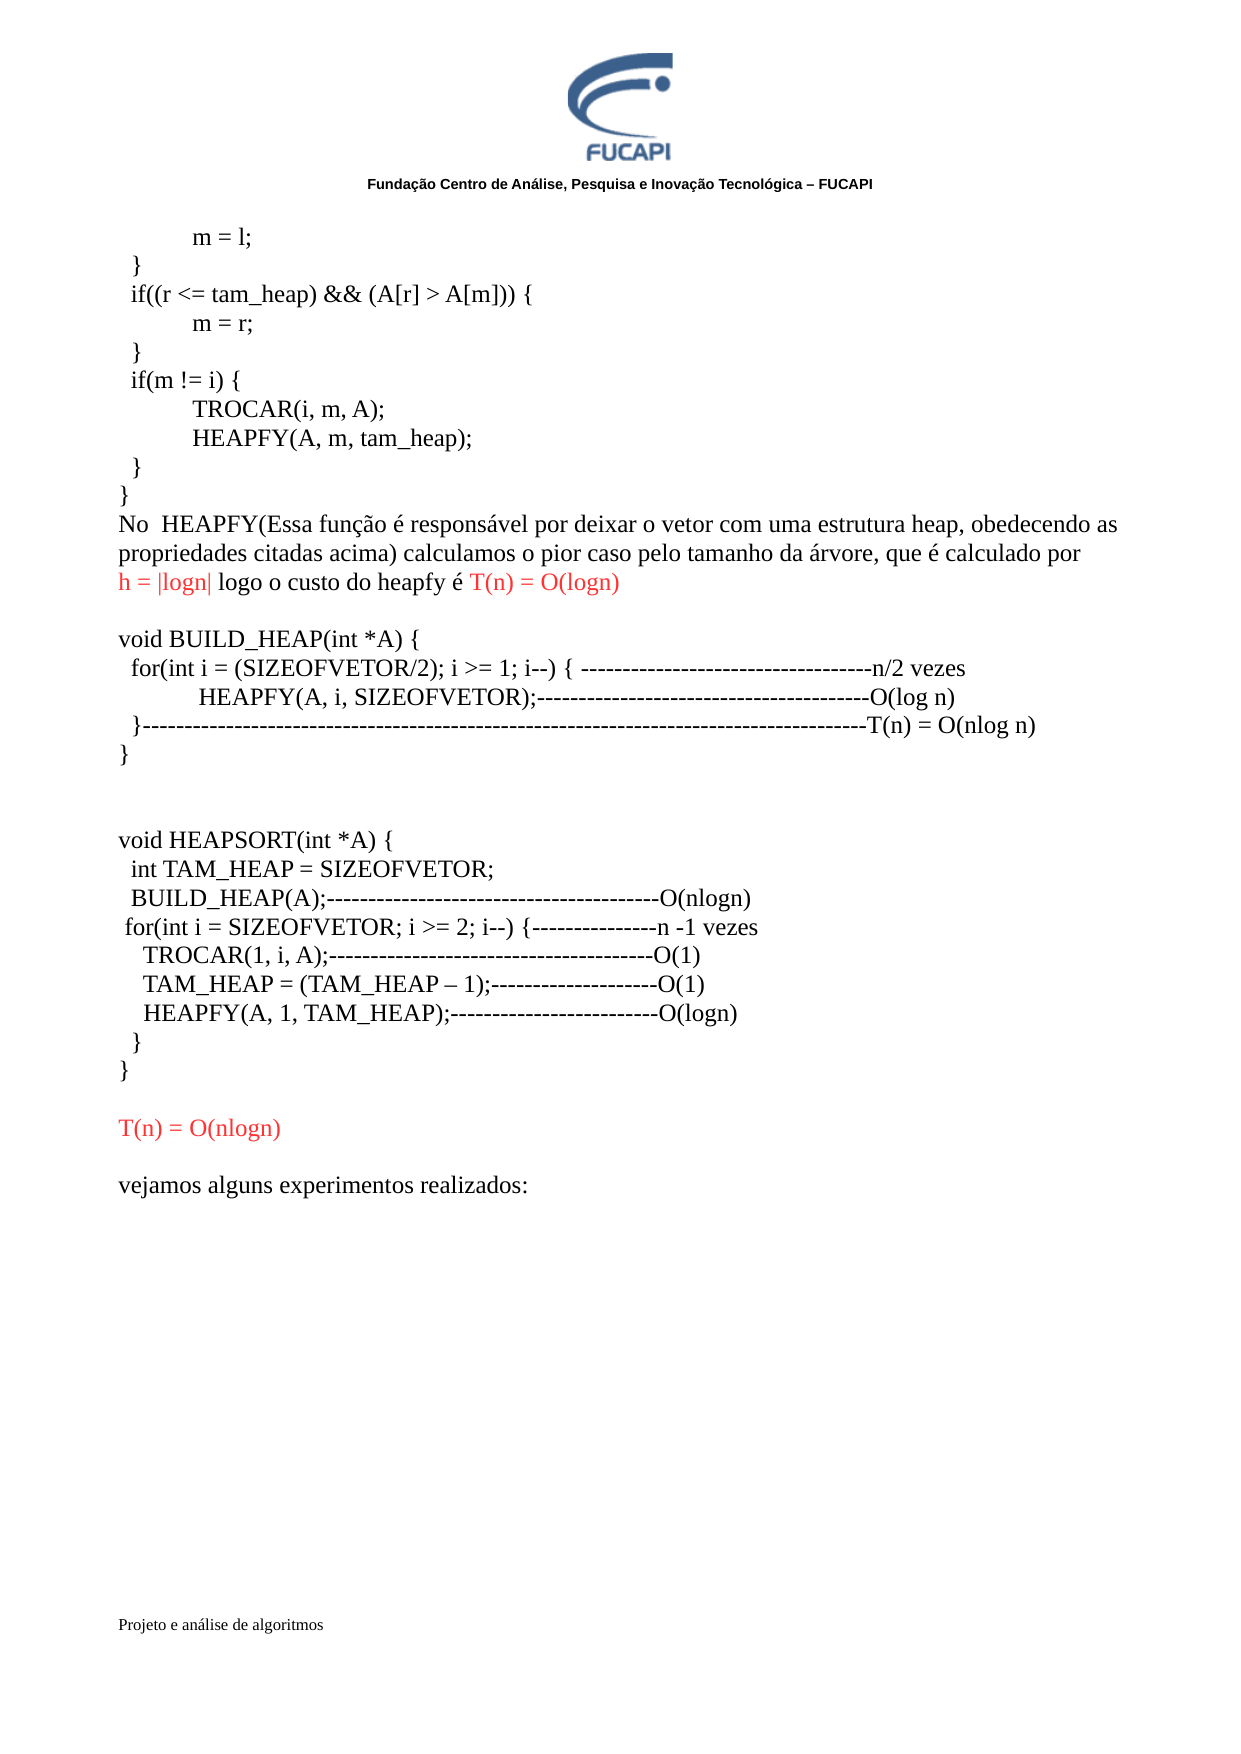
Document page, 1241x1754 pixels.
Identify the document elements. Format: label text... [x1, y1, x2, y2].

text TAM_HEAP = (TAM_HEAP – 1);--------------------O(1) [118, 969, 1122, 998]
text } [118, 1027, 1122, 1056]
text void HEAPSORT(int *A) { [118, 826, 1122, 854]
text } [118, 1056, 1122, 1084]
text } [118, 481, 1122, 509]
text TROCAR(i, m, A); [118, 394, 1122, 423]
text }---------------------------------------------------------------------------------------T(n) = O(nlog n) [118, 711, 1122, 739]
text for(int i = SIZEOFVETOR; i >= 2; i--) {---------------n -1 vezes [118, 912, 1122, 941]
picture [567, 53, 673, 162]
text m = r; [118, 308, 1122, 337]
text vejamos alguns experimentos realizados: [118, 1171, 1122, 1199]
text int TAM_HEAP = SIZEOFVETOR; [118, 854, 1122, 883]
text } [118, 739, 1122, 768]
text if(m != i) { [118, 366, 1122, 394]
text } [118, 251, 1122, 279]
text if((r <= tam_heap) && (A[r] > A[m])) { [118, 279, 1122, 308]
text HEAPFY(A, 1, TAM_HEAP);-------------------------O(logn) [118, 998, 1122, 1027]
text BUILD_HEAP(A);----------------------------------------O(nlogn) [118, 883, 1122, 912]
text HEAPFY(A, m, tam_heap); [118, 423, 1122, 452]
text h = |logn| logo o custo do heapfy é T(n) = O(logn) [118, 567, 1122, 596]
text TROCAR(1, i, A);---------------------------------------O(1) [118, 941, 1122, 969]
text No HEAPFY(Essa função é responsável por deixar o vetor com uma estrutura heap, obedecendo as propriedades citadas acima) calculamos o pior caso pelo tamanho da árvore, que é calculado por [118, 509, 1122, 567]
text } [118, 452, 1122, 481]
text for(int i = (SIZEOFVETOR/2); i >= 1; i--) { -----------------------------------n/2 vezes [118, 653, 1122, 682]
text } [118, 337, 1122, 366]
text HEAPFY(A, i, SIZEOFVETOR);----------------------------------------O(log n) [118, 682, 1122, 711]
text void BUILD_HEAP(int *A) { [118, 624, 1122, 653]
text T(n) = O(nlogn) [118, 1113, 1122, 1142]
text m = l; [118, 222, 1122, 251]
